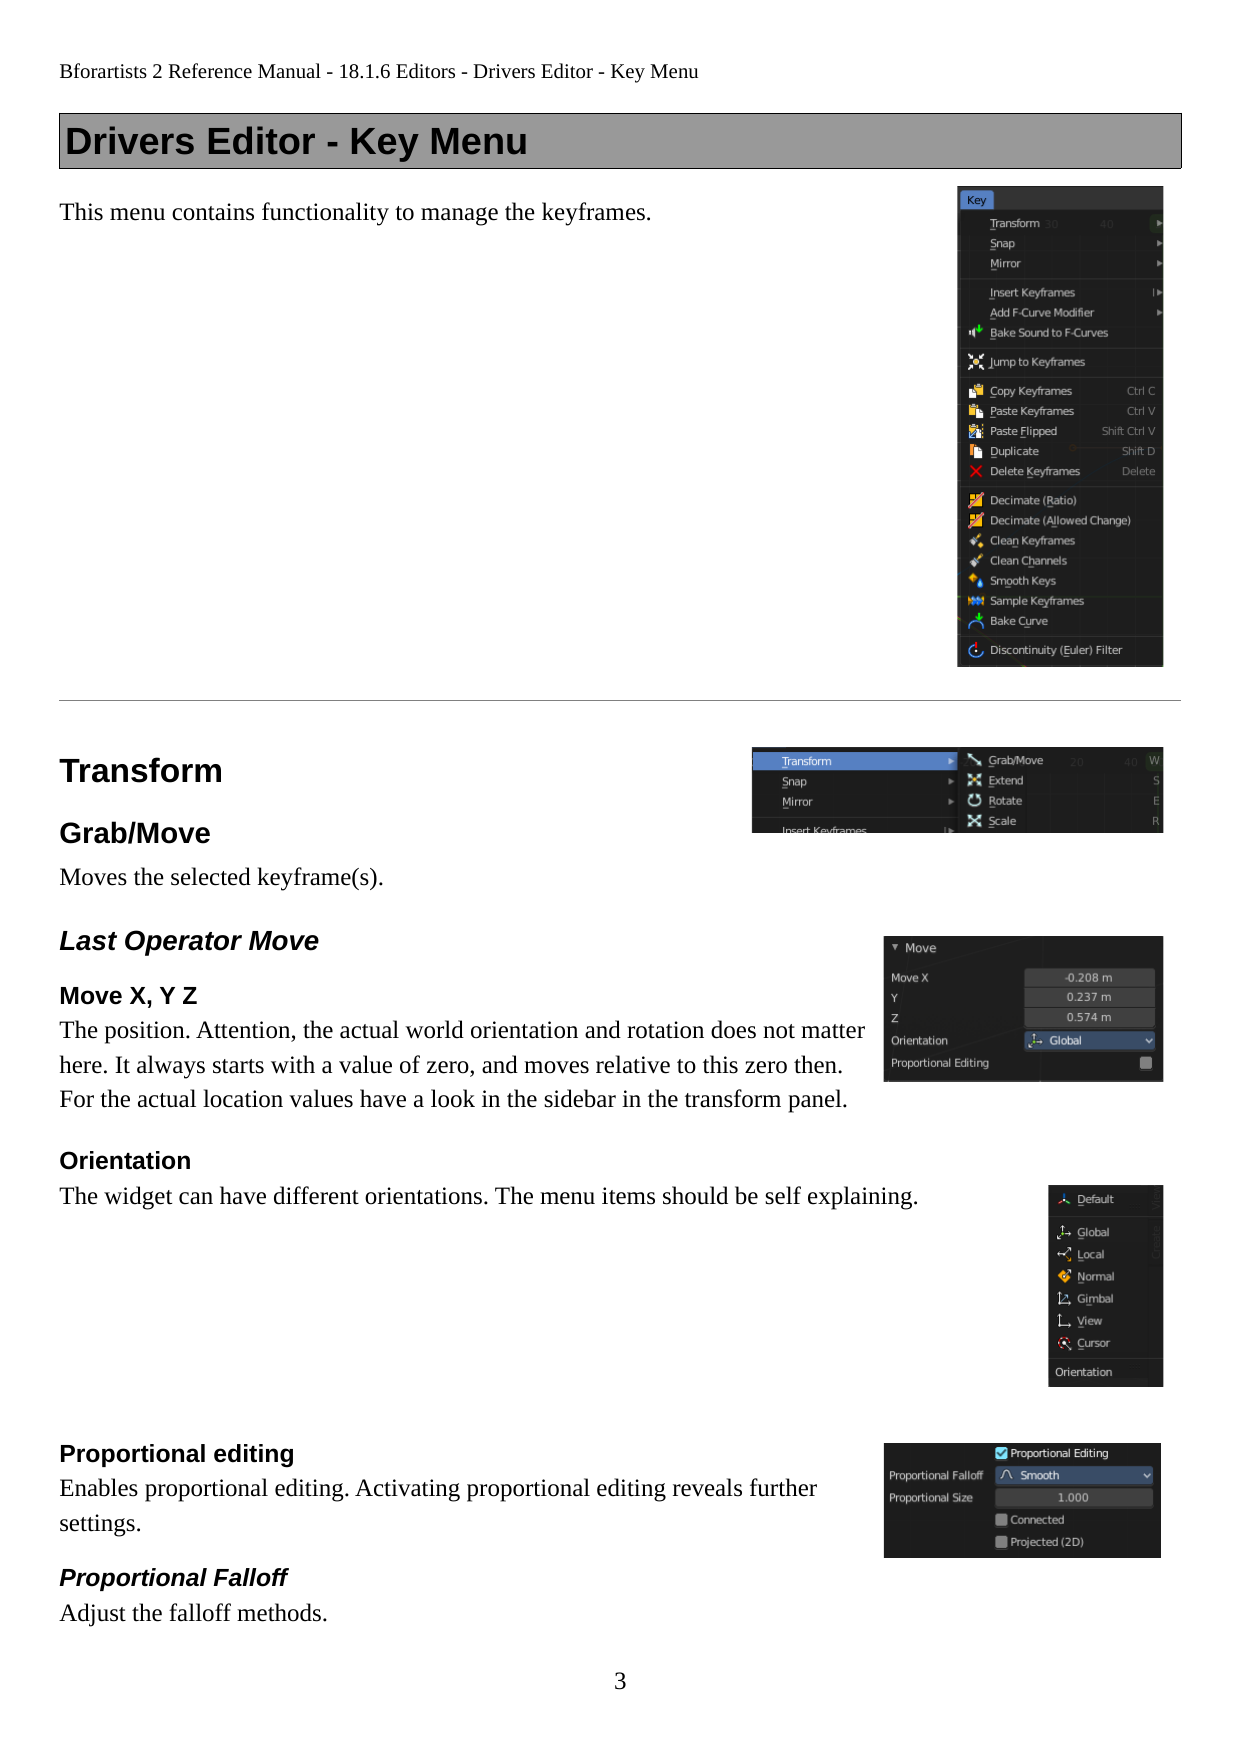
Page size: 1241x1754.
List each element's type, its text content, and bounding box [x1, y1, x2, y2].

text Adjust the falloff methods. [59, 1598, 1181, 1627]
picture [1048, 1185, 1164, 1387]
picture [751, 747, 1164, 833]
subtitle Last Operator Move [59, 924, 1181, 956]
subtitle Transform [59, 750, 751, 789]
text This menu contains functionality to manage the keyframes. [59, 197, 957, 225]
subtitle [1164, 981, 1181, 1009]
picture [883, 1443, 1161, 1558]
subtitle Proportional editing [59, 1439, 1181, 1467]
table_header Drivers Editor - Key Menu [60, 114, 1181, 168]
subtitle [1164, 750, 1181, 789]
text The position. Attention, the actual world orientation and rotation does not matter here. It always starts with a value of zero, and moves relative to this zero then. For the actual location values have a look in the sidebar in the transform panel. [59, 1016, 1181, 1113]
text The widget can have different orientations. The menu items should be self explaining. [59, 1181, 1181, 1210]
text Enables proportional editing. Activating proportional editing reveals further settings. [59, 1473, 883, 1537]
text Moves the selected keyframe(s). [59, 862, 1181, 891]
picture [883, 936, 1164, 1082]
subtitle Orientation [59, 1146, 1181, 1175]
subtitle Move X, Y Z [59, 981, 883, 1009]
picture [957, 186, 1164, 667]
subtitle Proportional Falloff [59, 1563, 1181, 1592]
subtitle Grab/Move [59, 816, 1181, 850]
